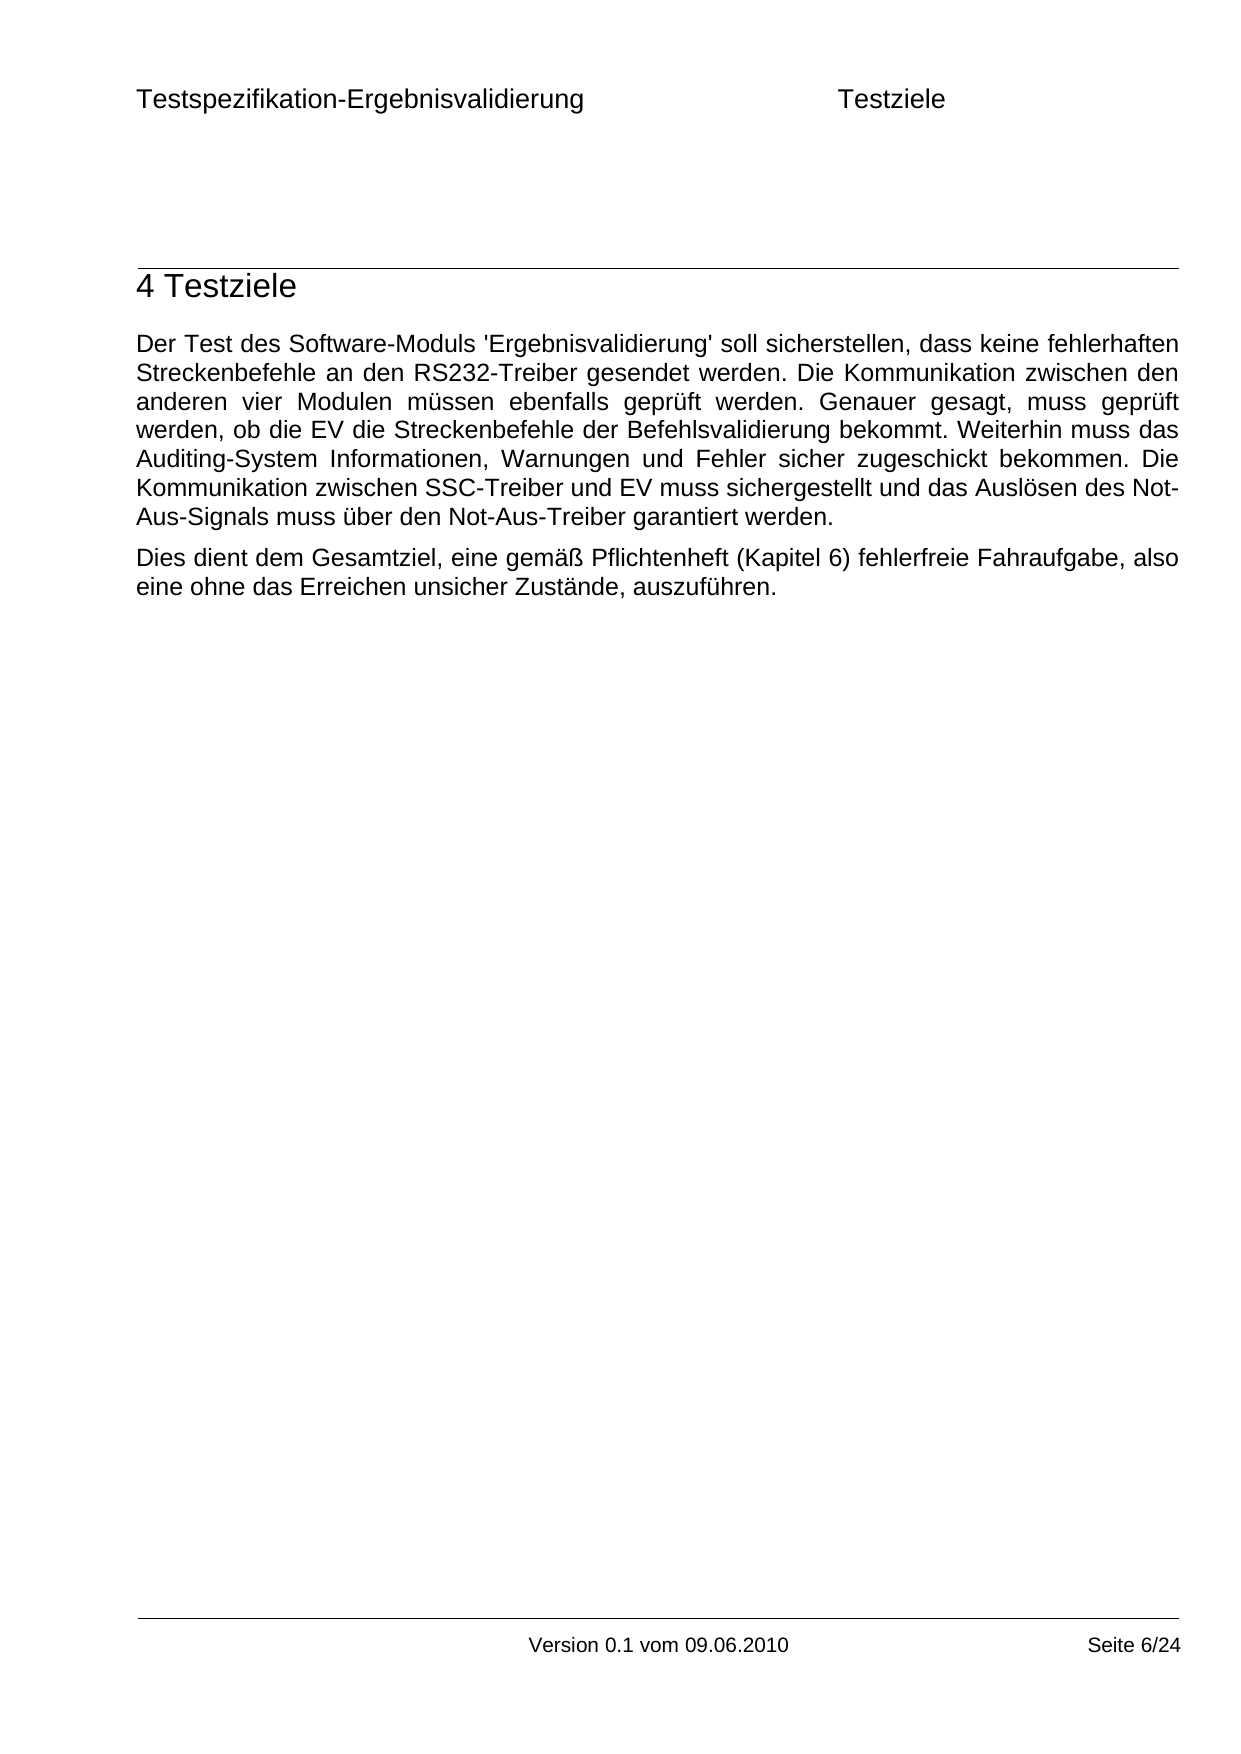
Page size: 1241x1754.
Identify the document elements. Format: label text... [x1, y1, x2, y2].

subtitle Testziele [136, 289, 1181, 304]
text Der Test des Software-Moduls 'Ergebnisvalidierung' soll sicherstellen, dass keine fehlerhaften Streckenbefehle an den RS232-Treiber gesendet werden. Die Kommunikation zwischen den anderen vier Modulen müssen ebenfalls geprüft werden. Genauer gesagt, muss geprüft werden, ob die EV die Streckenbefehle der Befehlsvalidierung bekommt. Weiterhin muss das Auditing-System Informationen, Warnungen und Fehler sicher zugeschickt bekommen. Die Kommunikation zwischen SSC-Treiber und EV muss sichergestellt und das Auslösen des Not-Aus-Signals muss über den Not-Aus-Treiber garantiert werden. [136, 329, 1181, 531]
text Dies dient dem Gesamtziel, eine gemäß Pflichtenheft (Kapitel 6) fehlerfreie Fahraufgabe, also eine ohne das Erreichen unsicher Zustände, auszuführen. [136, 543, 1181, 601]
